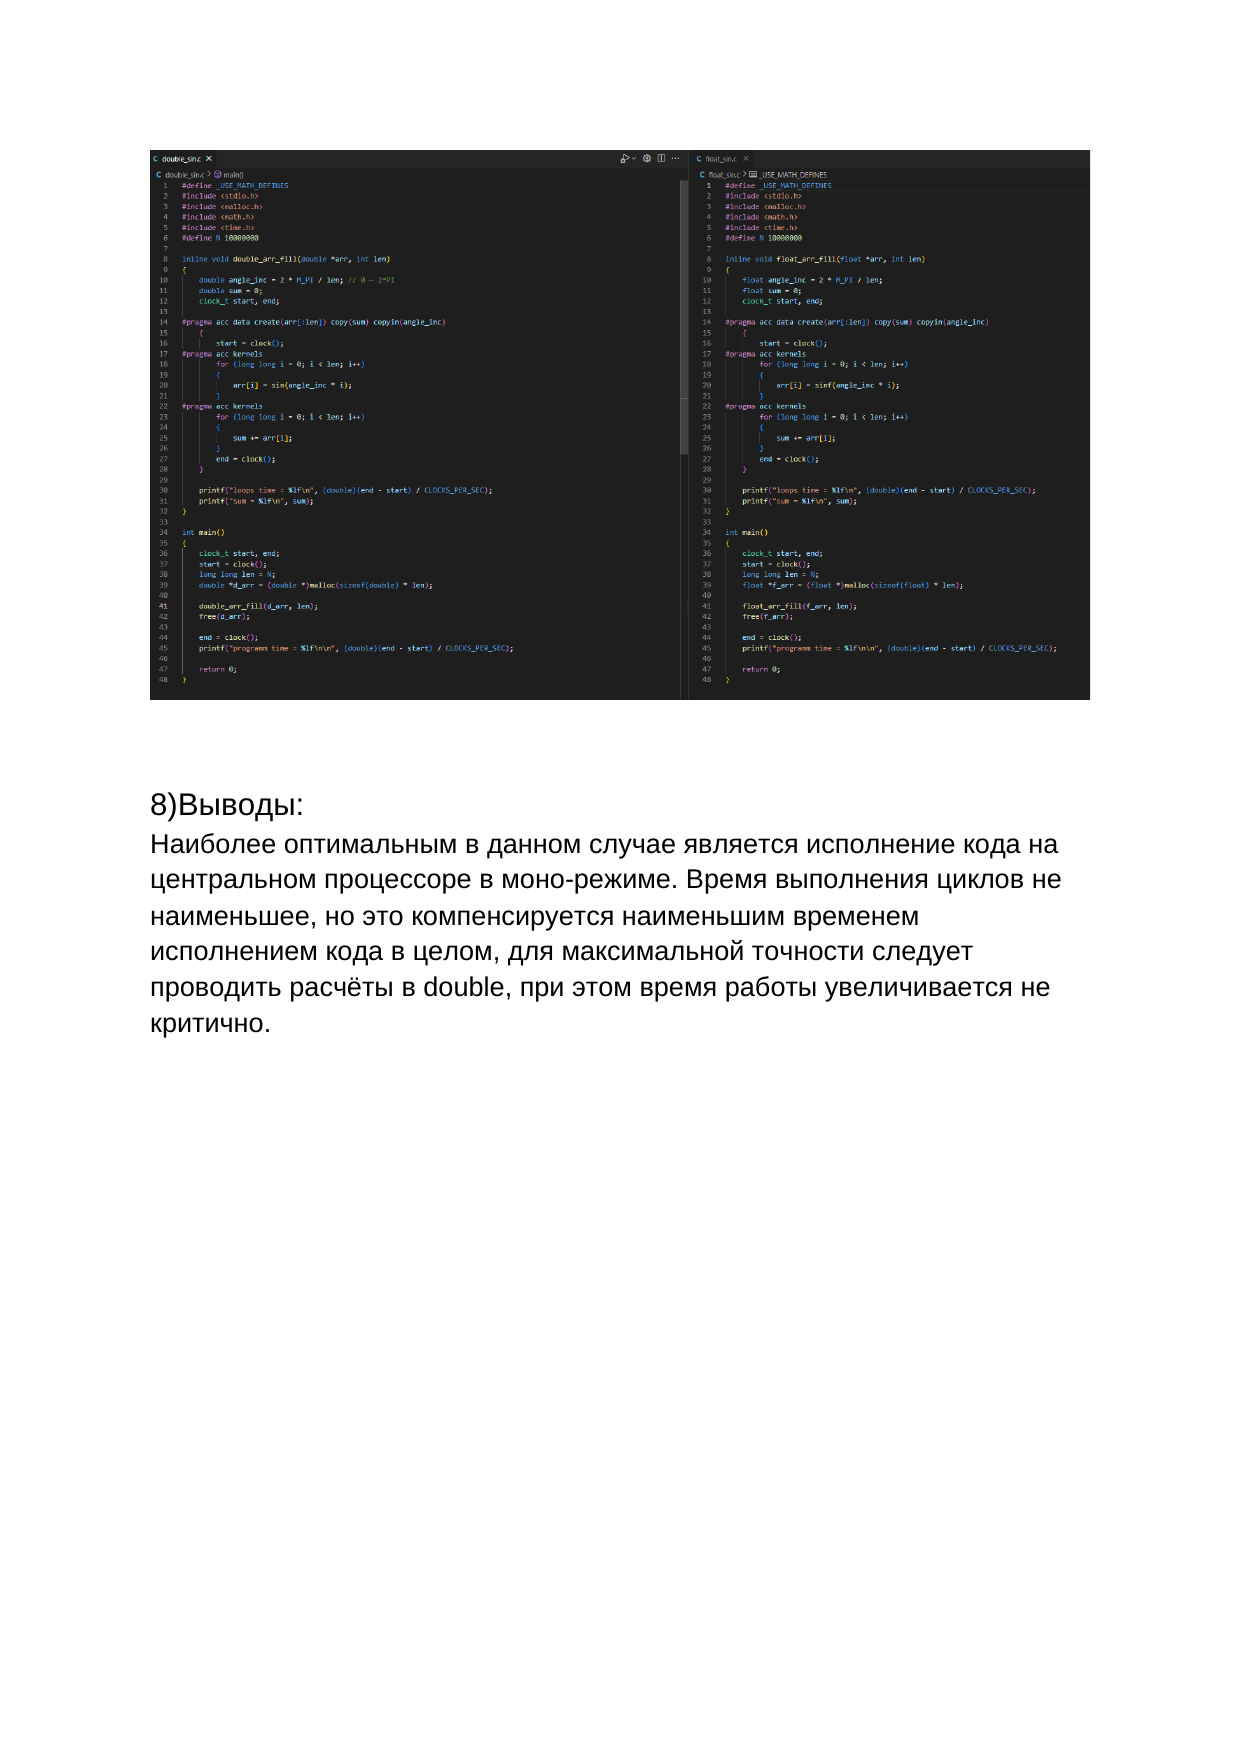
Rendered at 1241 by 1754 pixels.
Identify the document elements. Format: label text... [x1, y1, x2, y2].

text 8)Выводы: [150, 786, 1090, 822]
text Наиболее оптимальным в данном случае является исполнение кода на центральном процессоре в моно-режиме. Время выполнения циклов не наименьшее, но это компенсируется наименьшим временем исполнением кода в целом, для максимальной точности следует проводить расчёты в double, при этом время работы увеличивается не критично. [150, 828, 1090, 1038]
picture [150, 150, 1091, 700]
